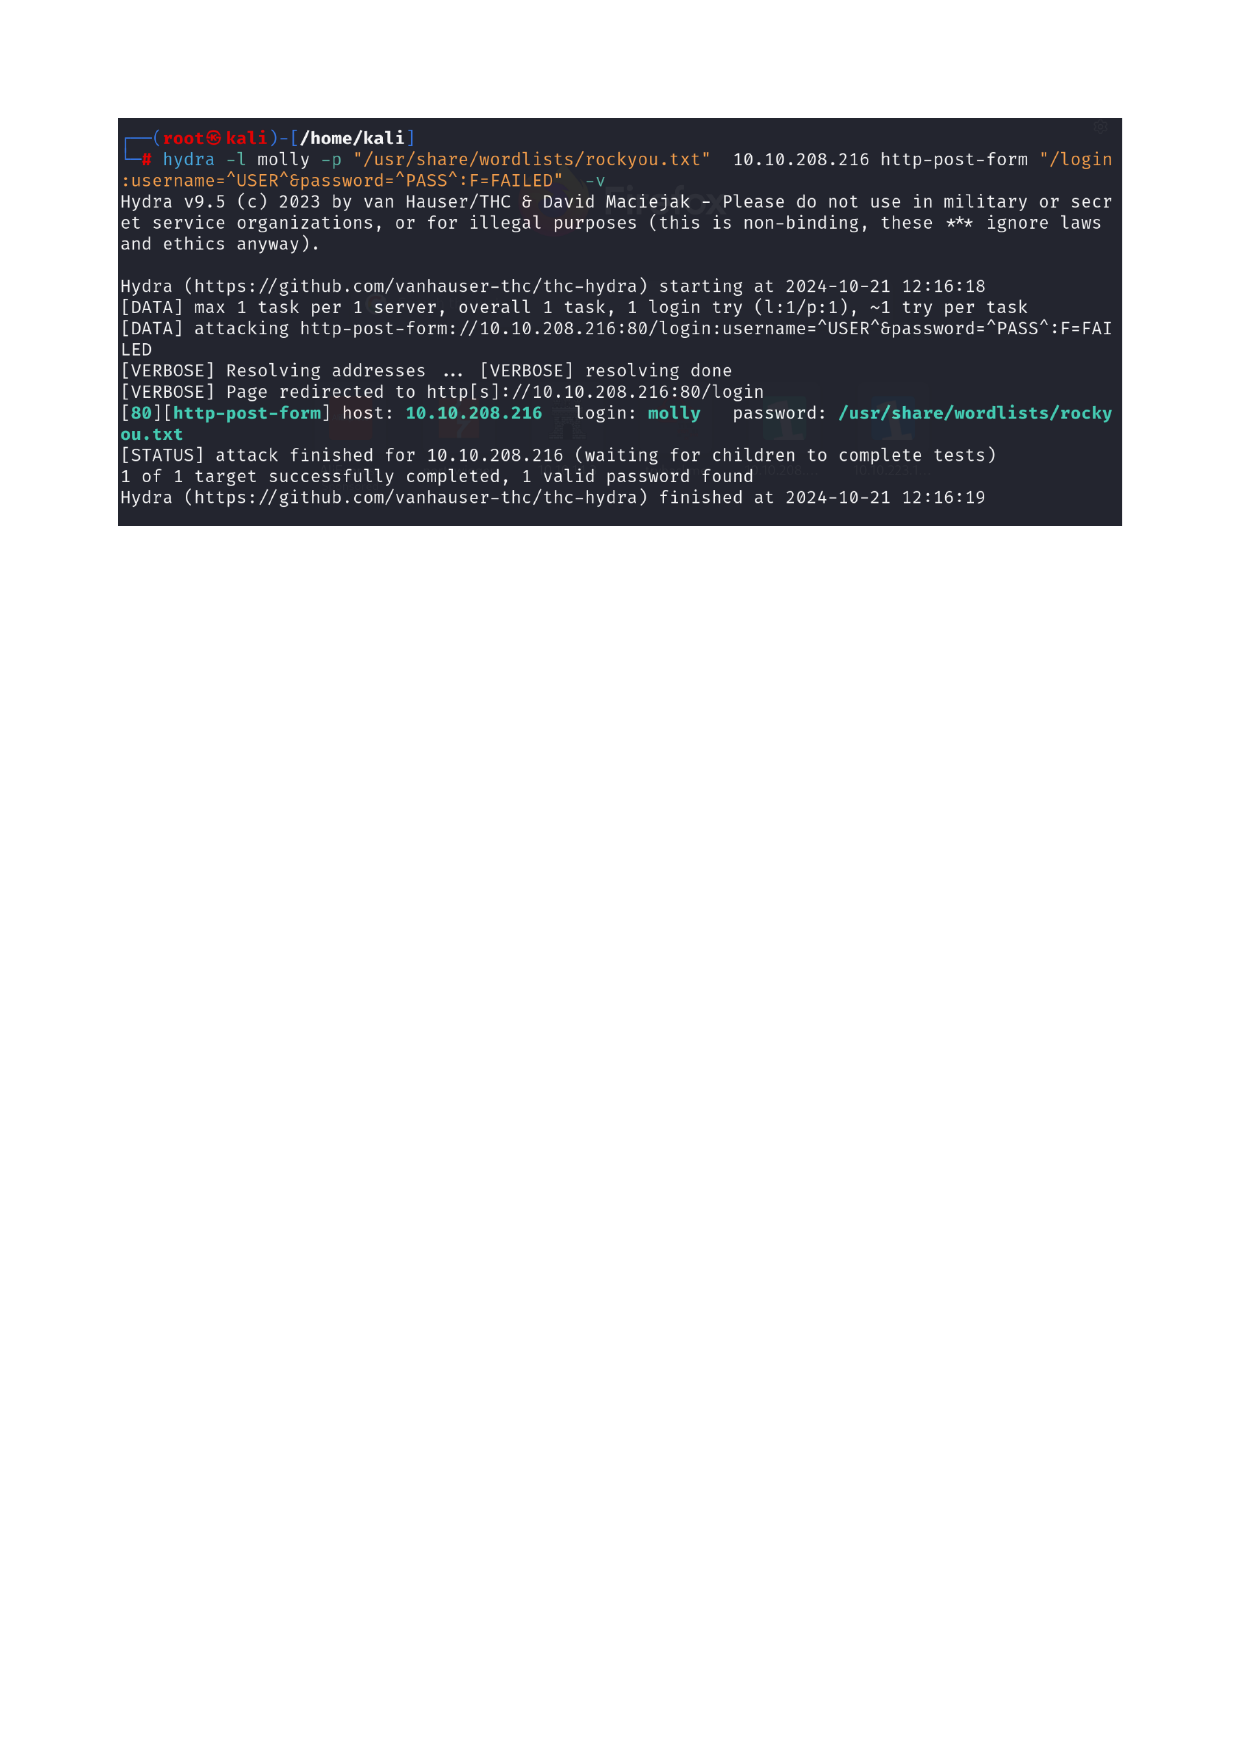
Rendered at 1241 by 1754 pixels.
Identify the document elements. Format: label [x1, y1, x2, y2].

picture [118, 118, 1123, 526]
